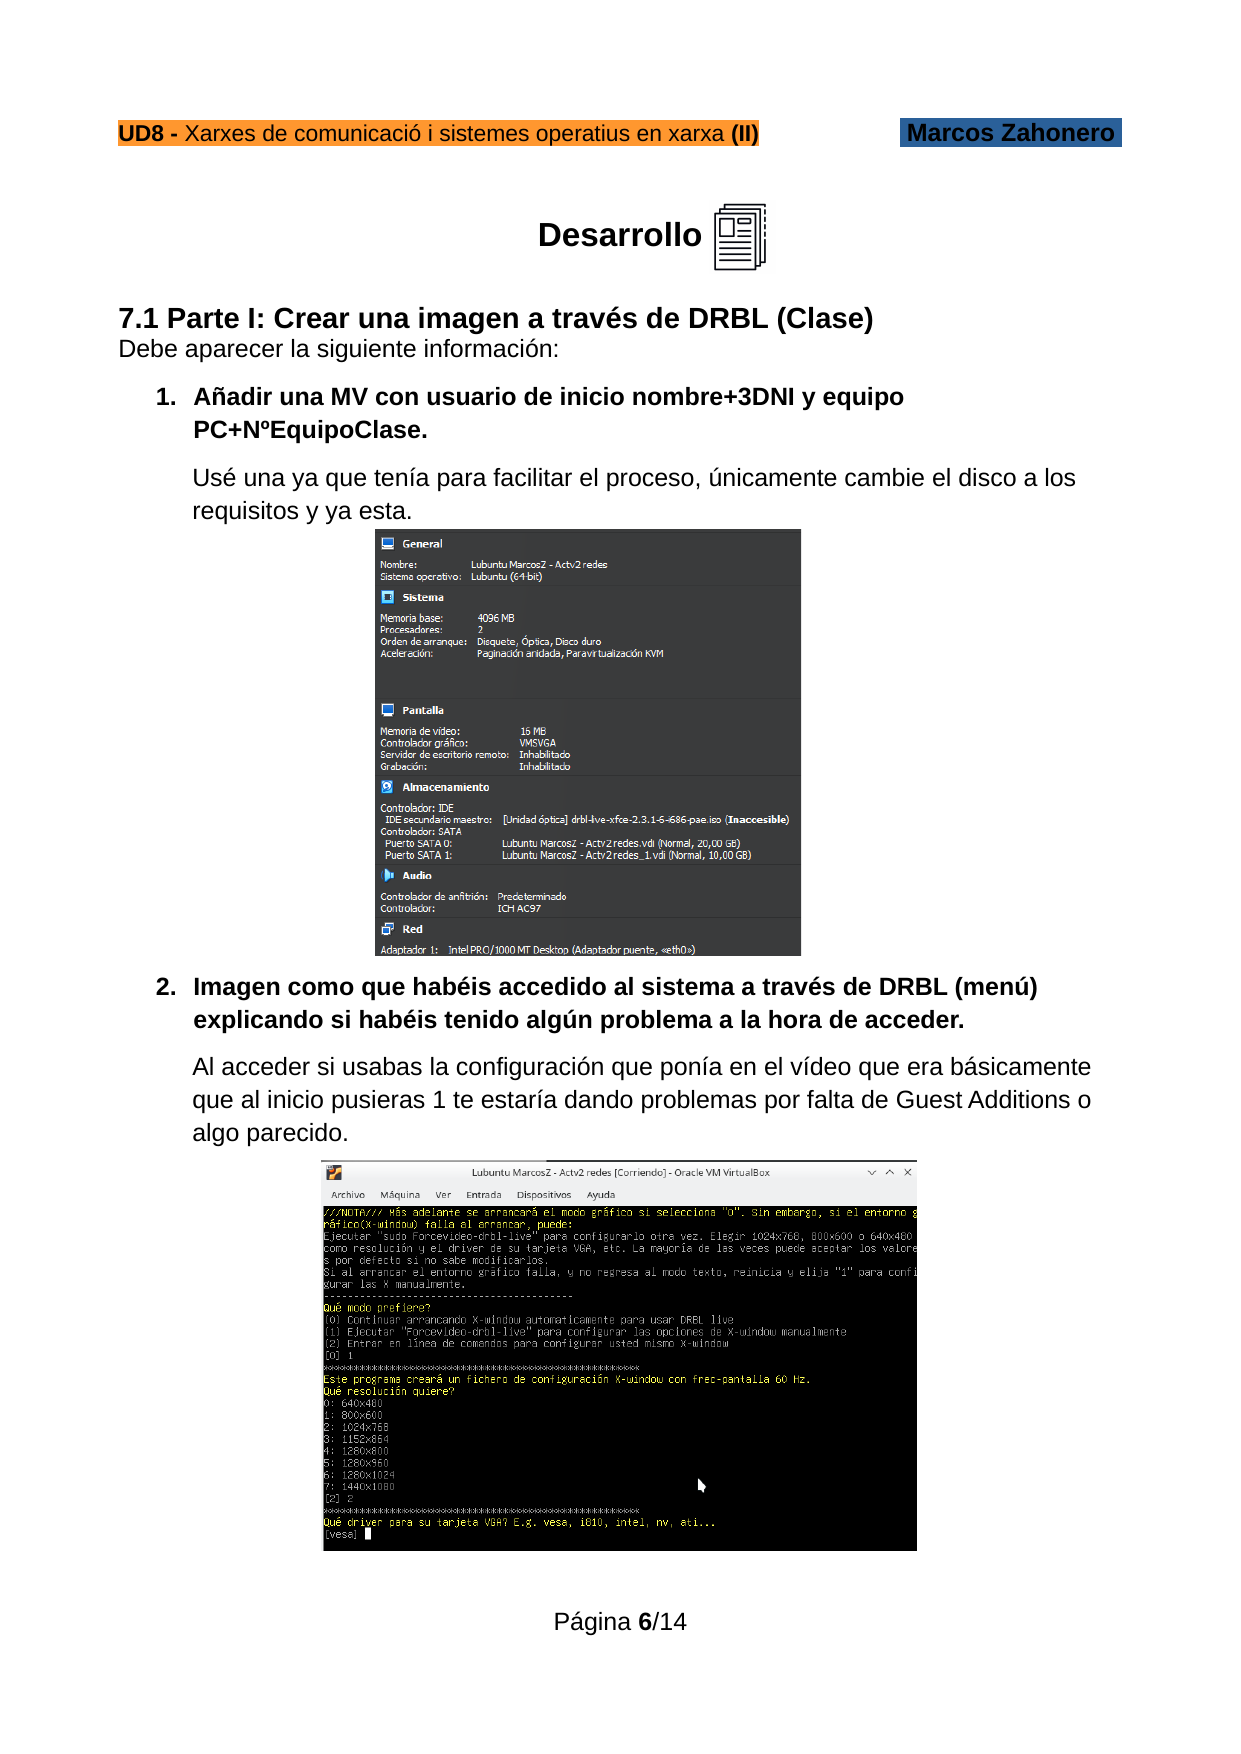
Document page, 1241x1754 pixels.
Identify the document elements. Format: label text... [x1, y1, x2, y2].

subtitle 7.1 Parte I: Crear una imagen a través de DRBL (Clase) [118, 301, 1122, 334]
picture [375, 529, 802, 956]
picture [708, 200, 777, 274]
subtitle [777, 215, 1122, 253]
list Imagen como que habéis accedido al sistema a través de DRBL (menú) explicando si habéis tenido algún problema a la hora de acceder. [156, 972, 1122, 1033]
text Debe aparecer la siguiente información: [118, 334, 1122, 363]
text Al acceder si usabas la configuración que ponía en el vídeo que era básicamente que al inicio pusieras 1 te estaría dando problemas por falta de Guest Additions o algo parecido. [118, 1052, 1122, 1147]
list Añadir una MV con usuario de inicio nombre+3DNI y equipo PC+NºEquipoClase. [156, 382, 1122, 444]
text Usé una ya que tenía para facilitar el proceso, únicamente cambie el disco a los requisitos y ya esta. [118, 463, 1122, 524]
subtitle Desarrollo [118, 215, 708, 253]
picture [321, 1160, 917, 1551]
